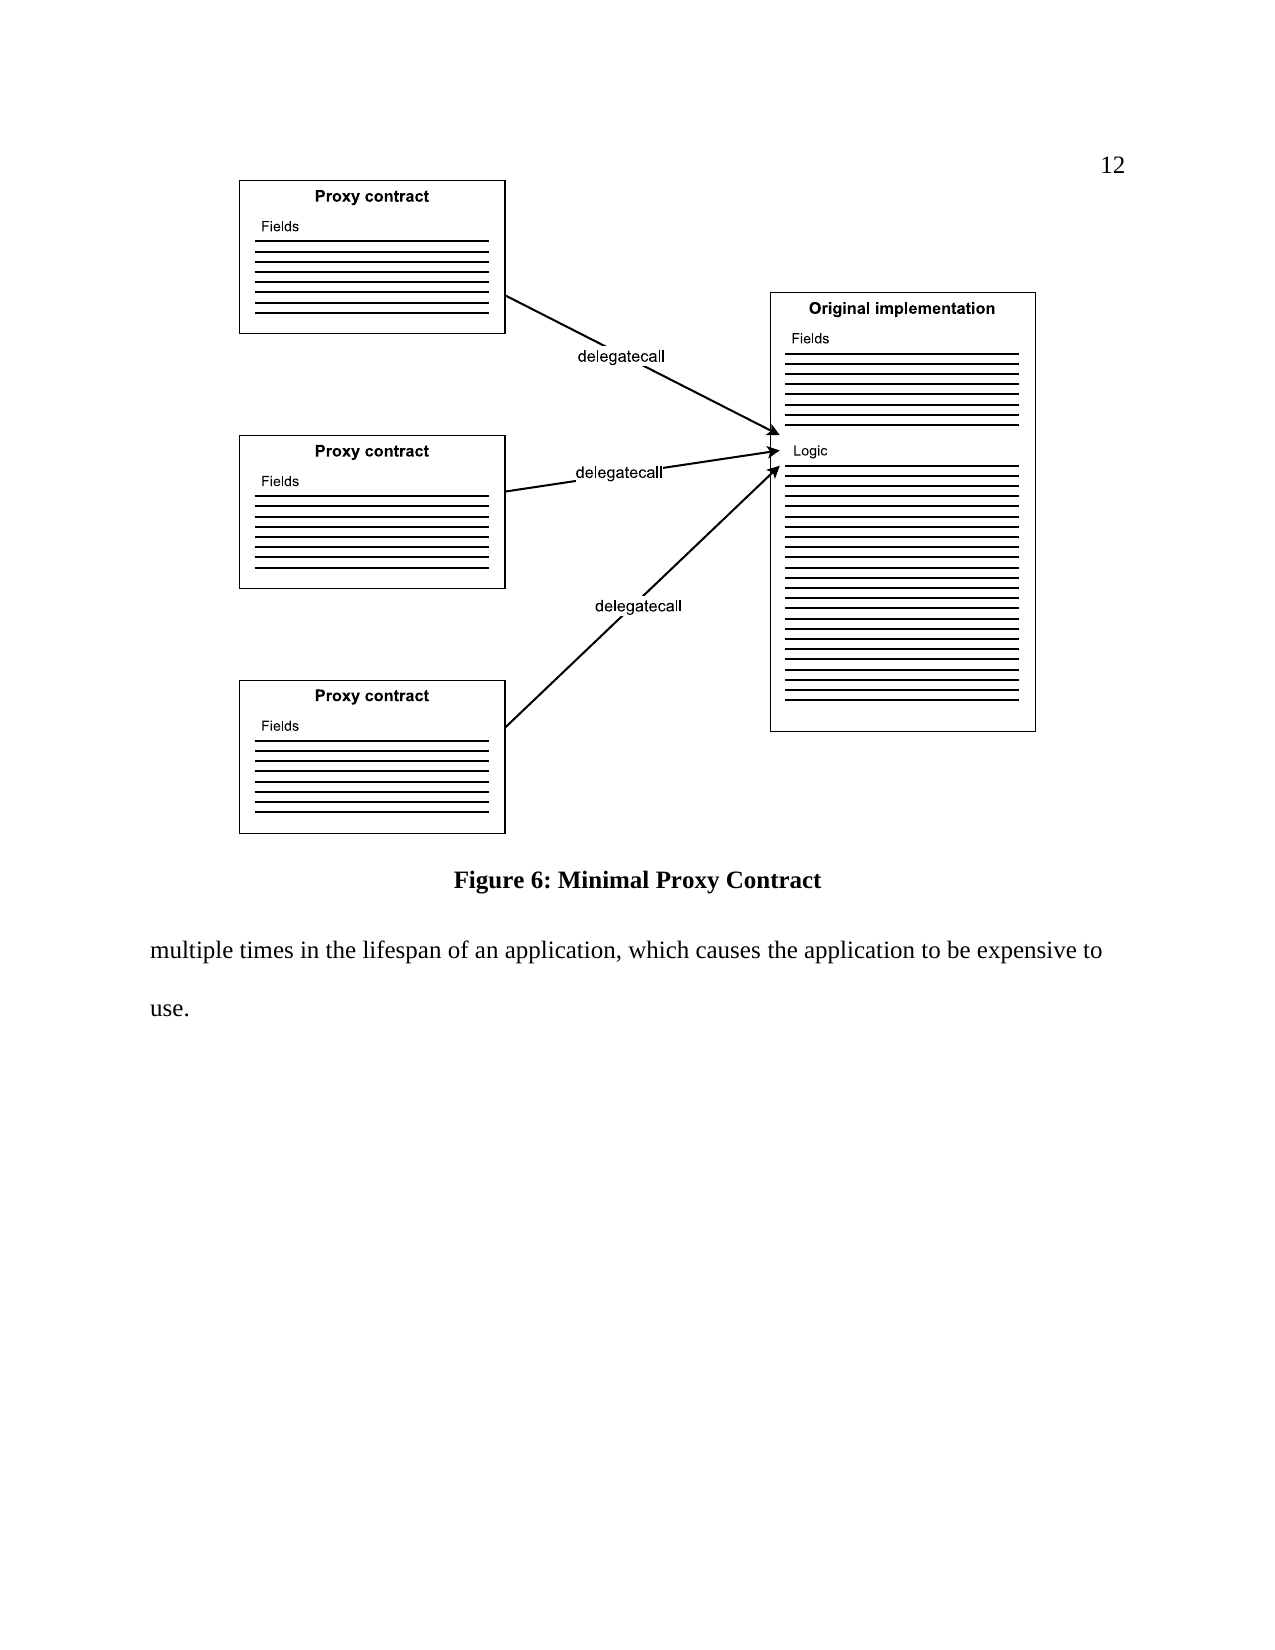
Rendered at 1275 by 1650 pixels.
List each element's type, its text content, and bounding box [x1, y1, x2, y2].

text multiple times in the lifespan of an application, which causes the application to be expensive to use. [150, 894, 1125, 1022]
title Figure 6: Minimal Proxy Contract [150, 179, 1125, 894]
